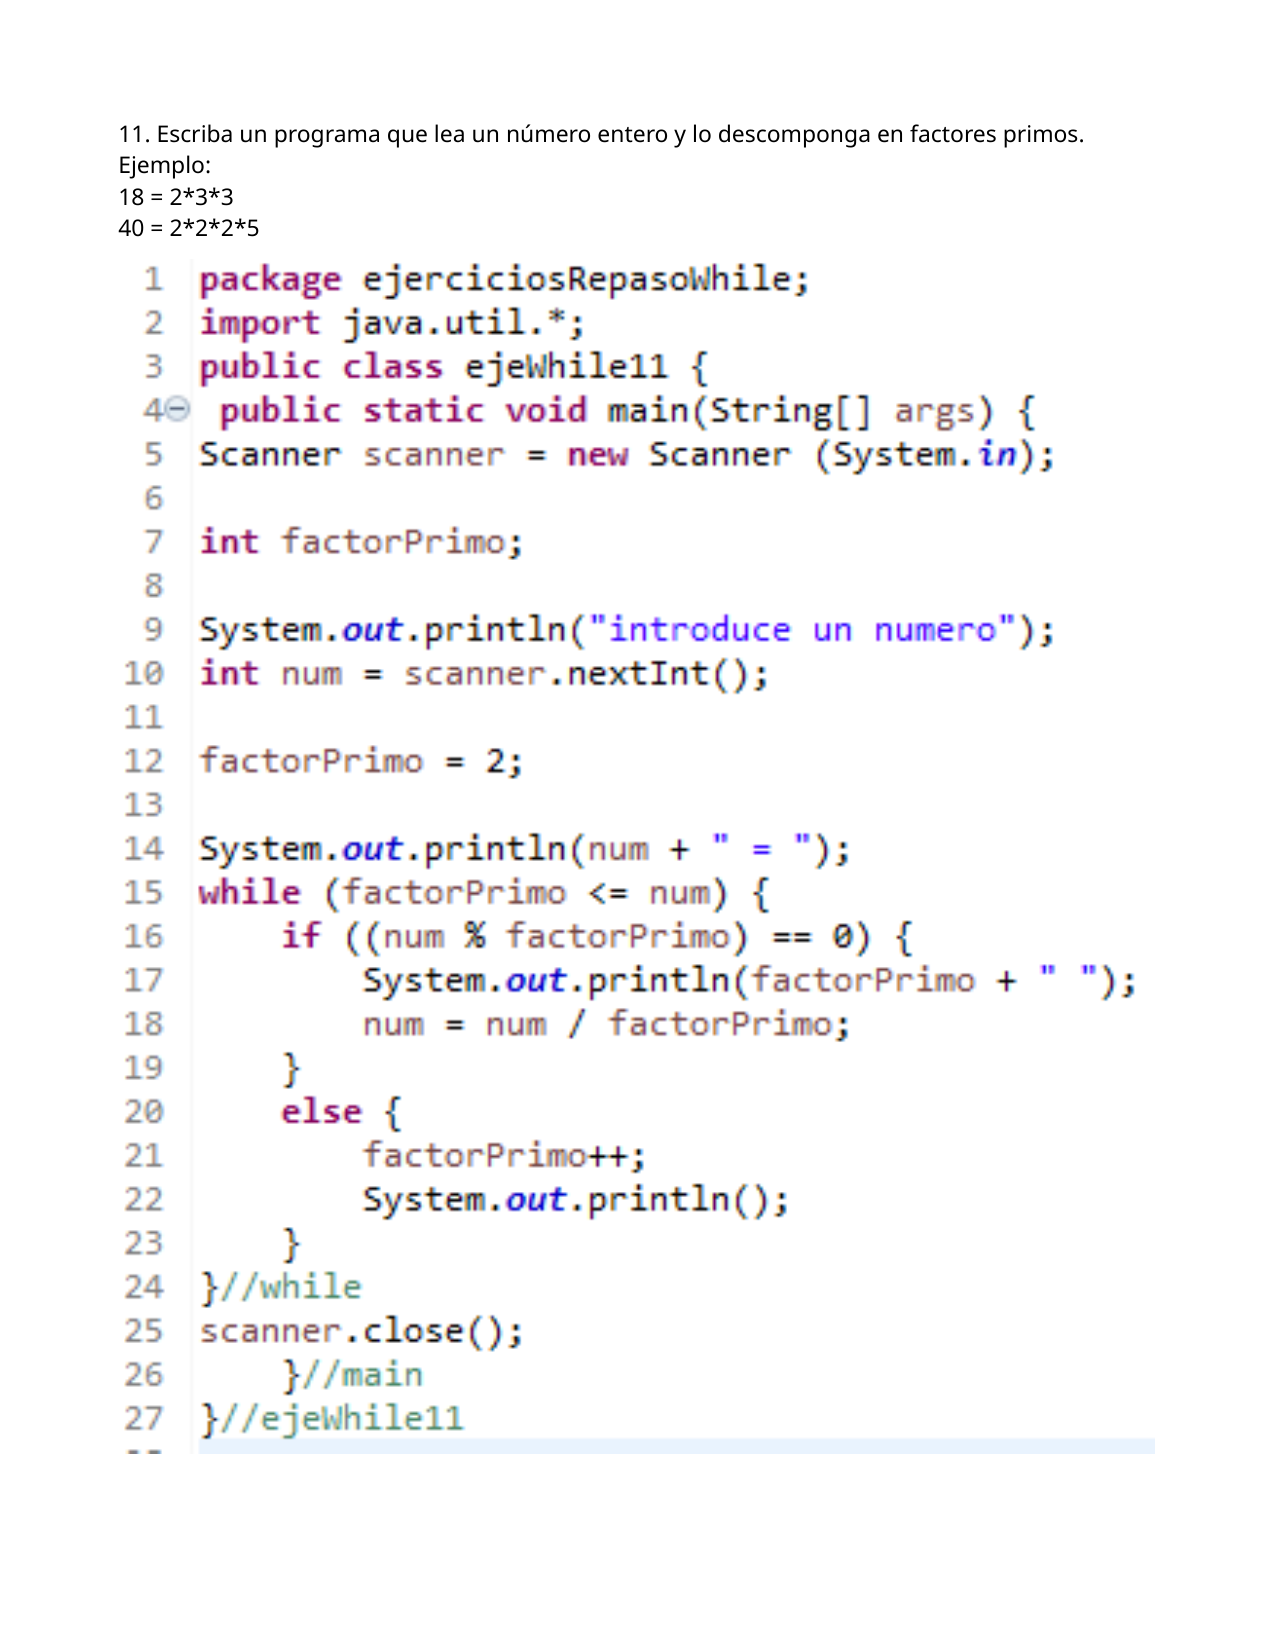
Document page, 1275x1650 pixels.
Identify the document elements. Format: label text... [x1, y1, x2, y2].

text 40 = 2*2*2*5 [118, 212, 1157, 243]
text 18 = 2*3*3 [118, 181, 1157, 212]
picture [124, 259, 1155, 1454]
text 11. Escriba un programa que lea un número entero y lo descomponga en factores primos. Ejemplo: [118, 118, 1157, 181]
